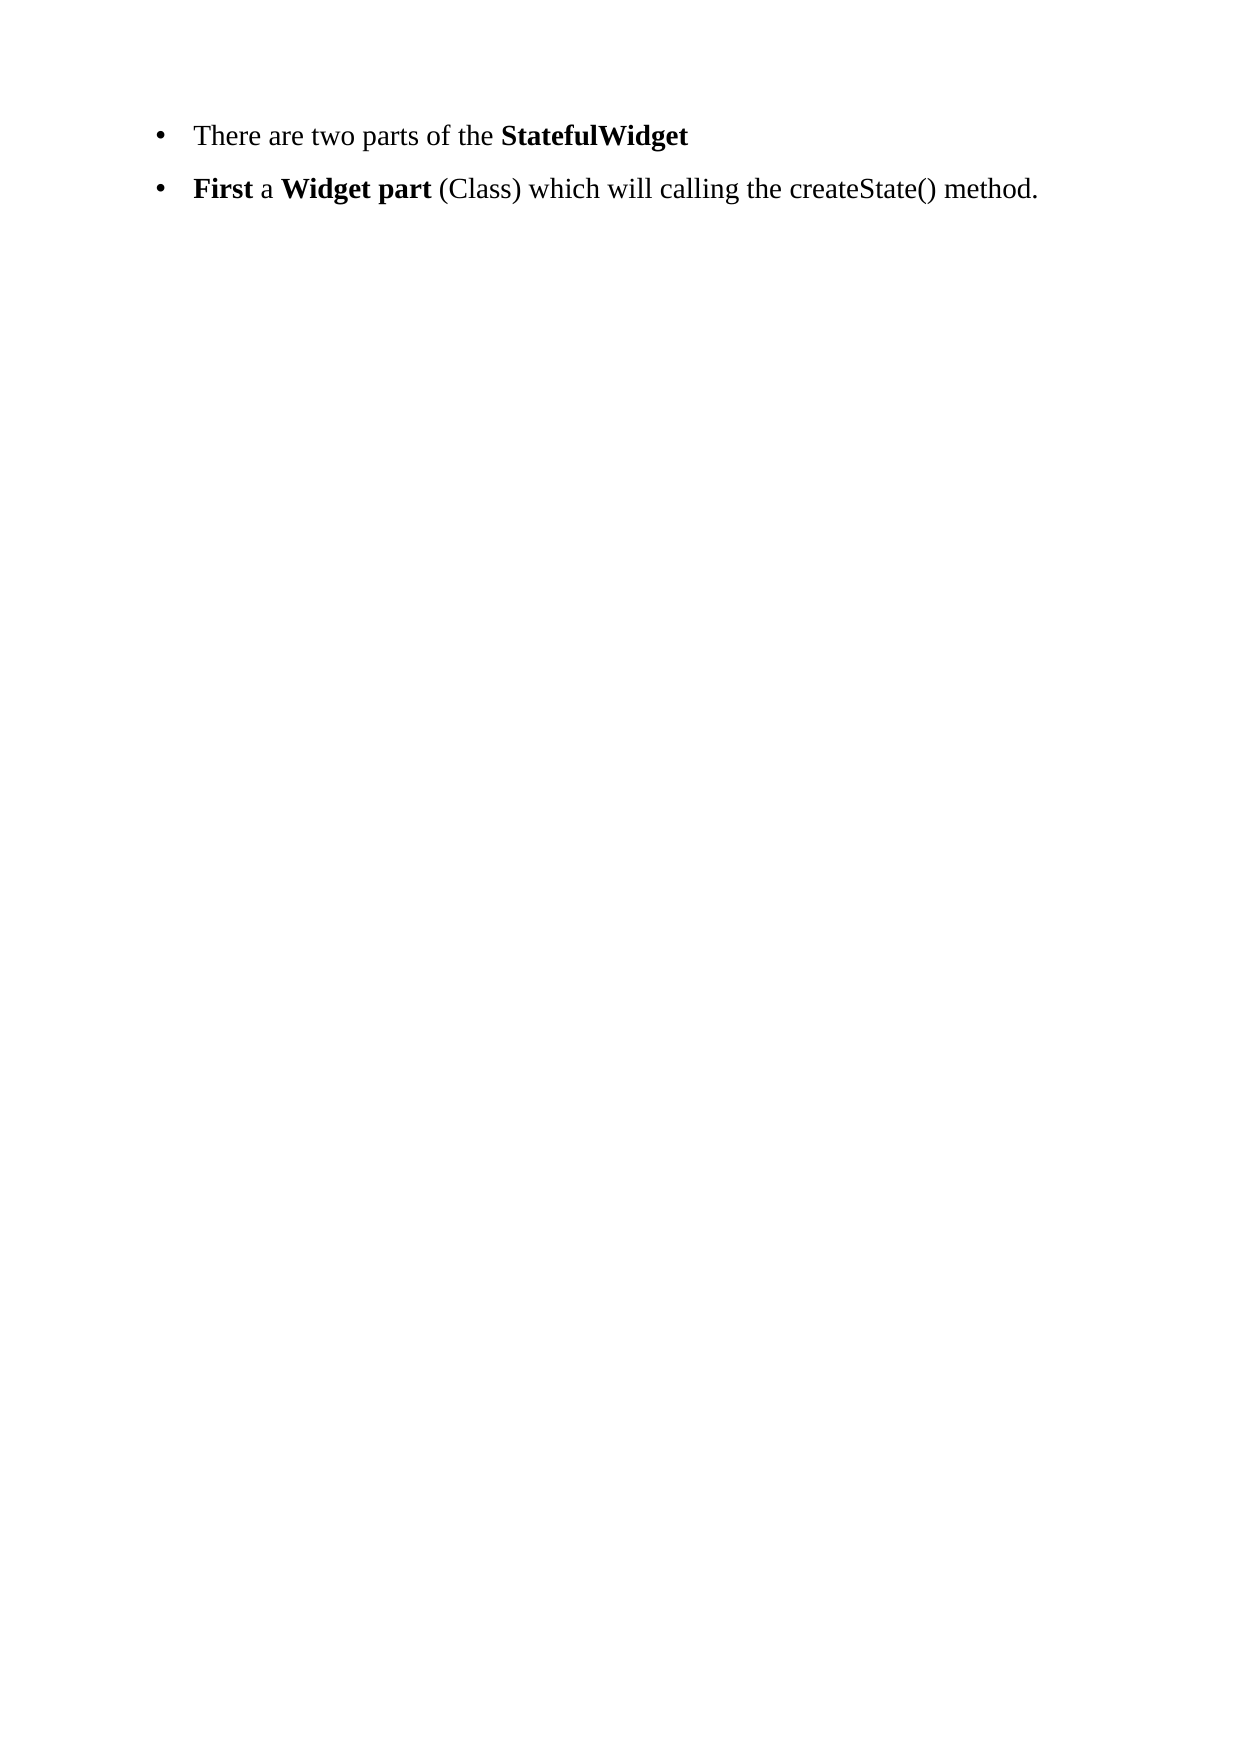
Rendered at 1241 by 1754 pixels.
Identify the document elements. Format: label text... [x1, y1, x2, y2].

list First a Widget part (Class) which will calling the createState() method. [156, 171, 1122, 205]
list There are two parts of the StatefulWidget [156, 118, 1122, 152]
